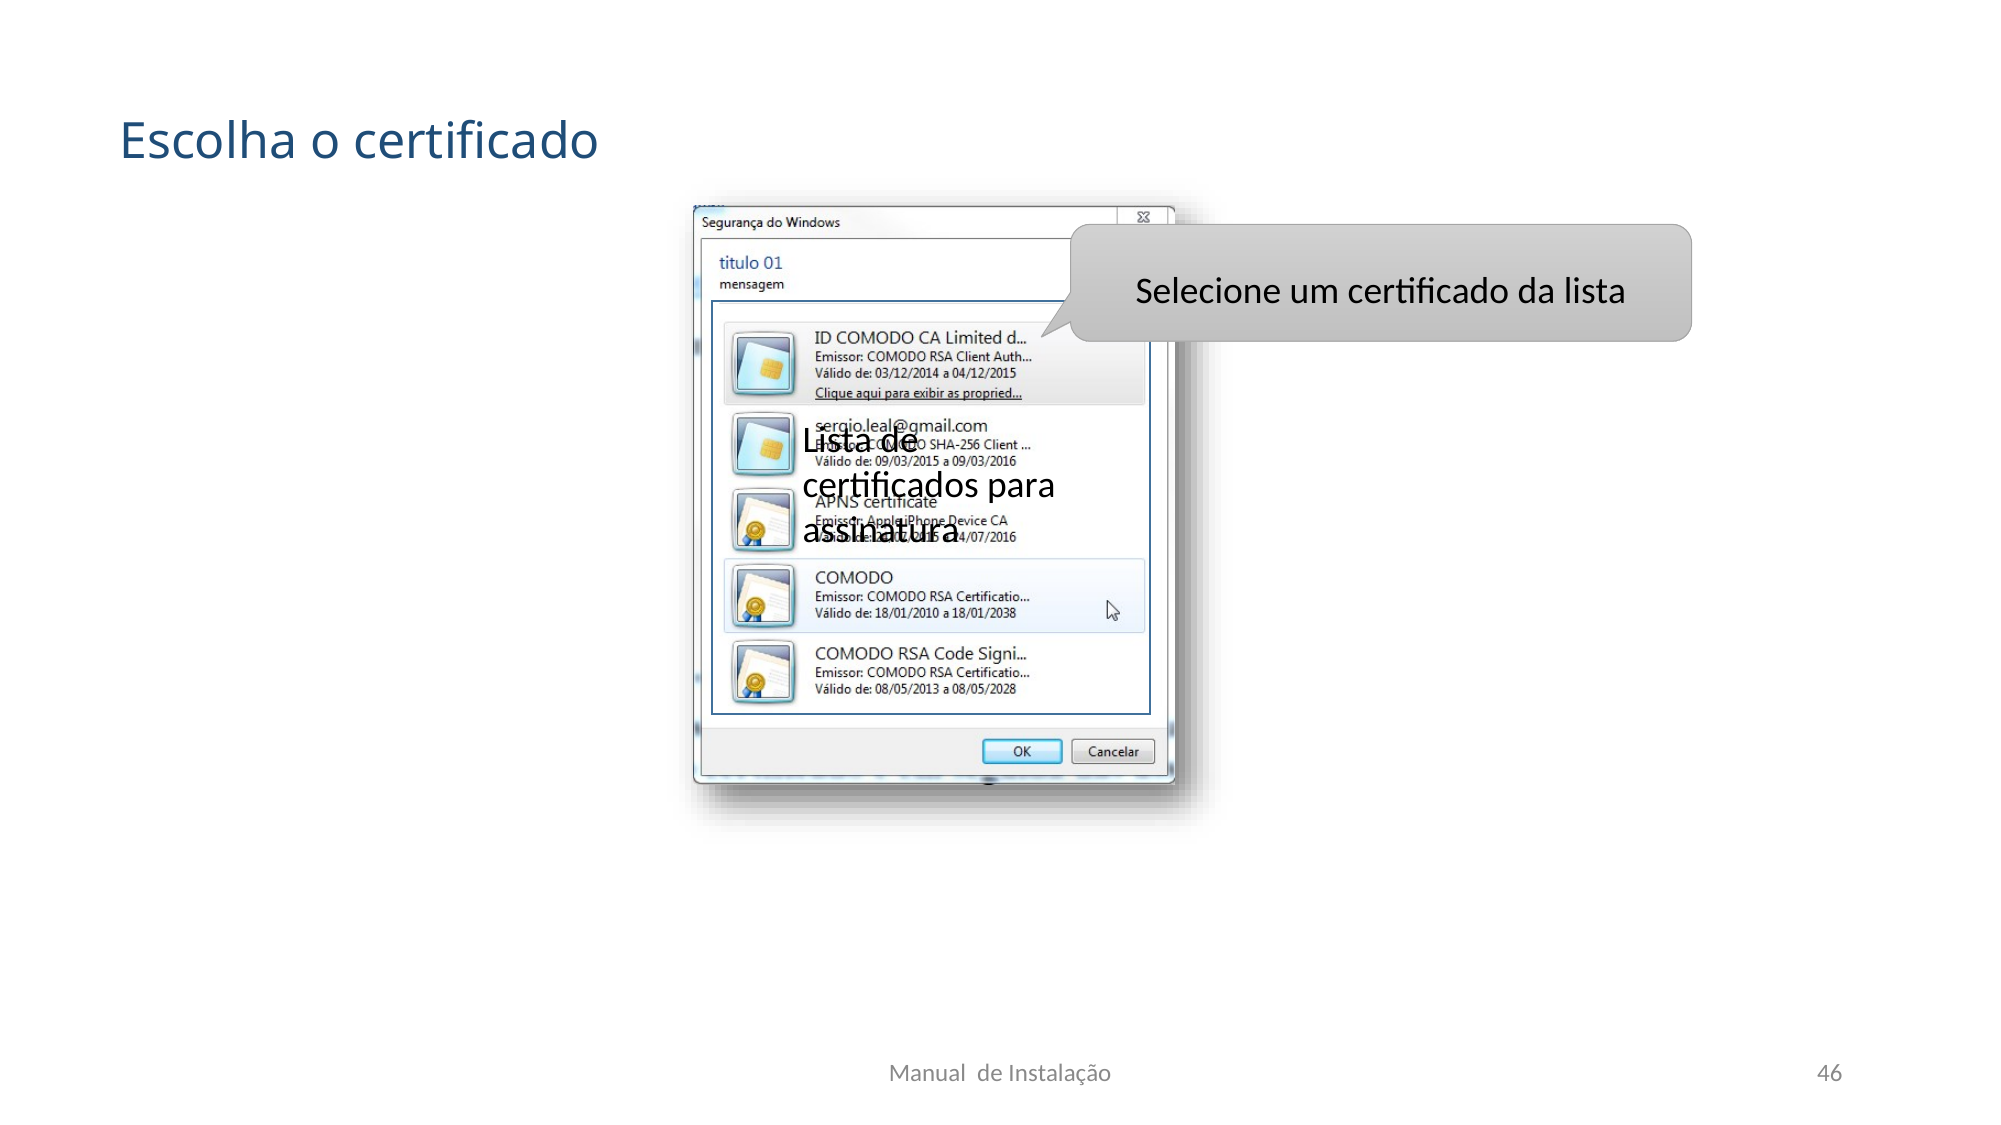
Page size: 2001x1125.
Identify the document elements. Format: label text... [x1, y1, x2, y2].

subtitle Escolha o certificado [119, 106, 1842, 174]
